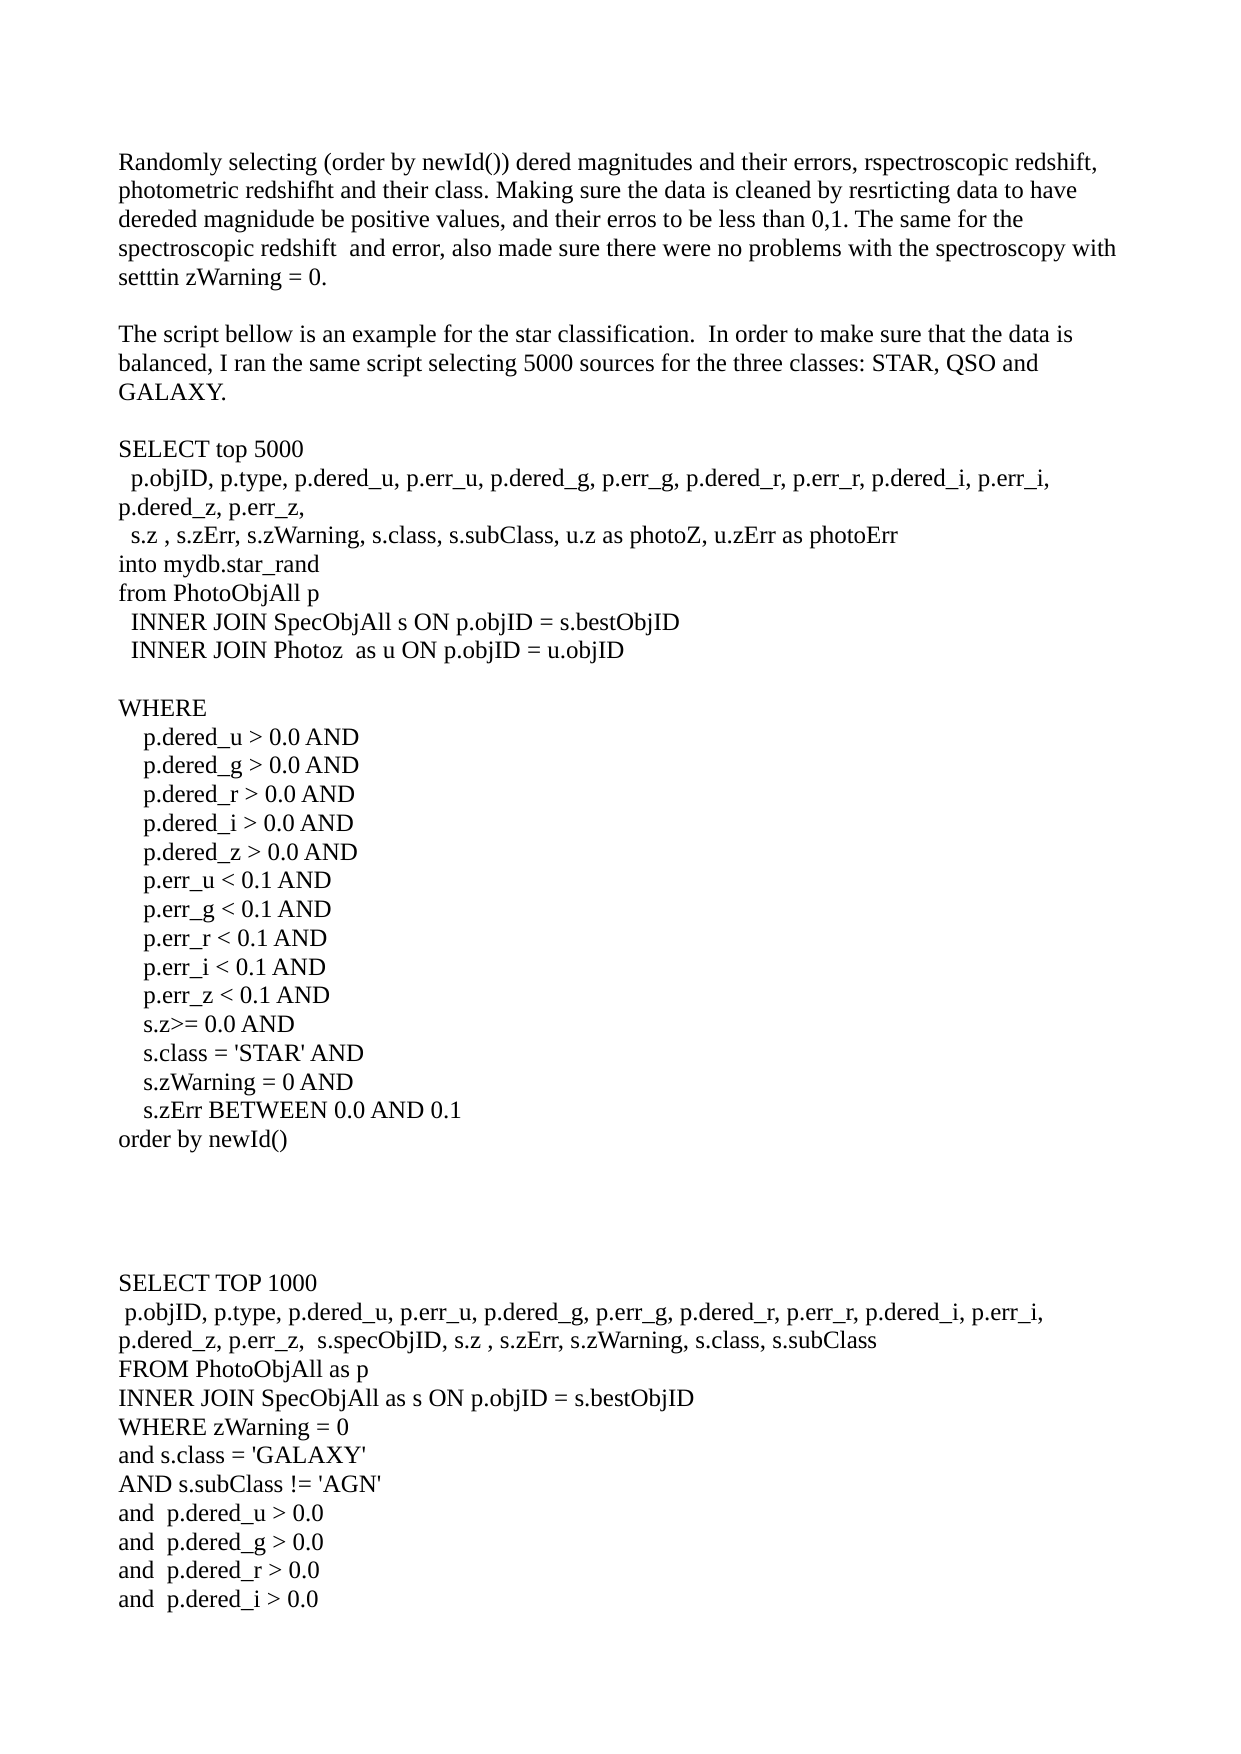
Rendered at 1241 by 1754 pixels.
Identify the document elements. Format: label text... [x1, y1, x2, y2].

text s.z , s.zErr, s.zWarning, s.class, s.subClass, u.z as photoZ, u.zErr as photoErr [118, 521, 1122, 549]
text p.dered_i > 0.0 AND [118, 808, 1122, 837]
text FROM PhotoObjAll as p [118, 1354, 1122, 1383]
text into mydb.star_rand [118, 549, 1122, 578]
text order by newId() [118, 1124, 1122, 1153]
text p.err_r < 0.1 AND [118, 923, 1122, 952]
text p.dered_r > 0.0 AND [118, 779, 1122, 808]
text The script bellow is an example for the star classification. In order to make sure that the data is balanced, I ran the same script selecting 5000 sources for the three classes: STAR, QSO and GALAXY. [118, 319, 1122, 406]
text and p.dered_u > 0.0 [118, 1498, 1122, 1527]
text from PhotoObjAll p [118, 578, 1122, 607]
text p.dered_z > 0.0 AND [118, 837, 1122, 866]
text s.z>= 0.0 AND [118, 1009, 1122, 1038]
text and p.dered_i > 0.0 [118, 1584, 1122, 1613]
text WHERE [118, 693, 1122, 722]
text and p.dered_g > 0.0 [118, 1527, 1122, 1556]
text p.objID, p.type, p.dered_u, p.err_u, p.dered_g, p.err_g, p.dered_r, p.err_r, p.dered_i, p.err_i, p.dered_z, p.err_z, [118, 463, 1122, 521]
text p.objID, p.type, p.dered_u, p.err_u, p.dered_g, p.err_g, p.dered_r, p.err_r, p.dered_i, p.err_i, p.dered_z, p.err_z, s.specObjID, s.z , s.zErr, s.zWarning, s.class, s.subClass [118, 1297, 1122, 1354]
text s.zErr BETWEEN 0.0 AND 0.1 [118, 1096, 1122, 1124]
text p.err_i < 0.1 AND [118, 952, 1122, 981]
text p.err_g < 0.1 AND [118, 894, 1122, 923]
text p.err_u < 0.1 AND [118, 866, 1122, 894]
text and s.class = 'GALAXY' [118, 1441, 1122, 1469]
text p.err_z < 0.1 AND [118, 981, 1122, 1009]
text INNER JOIN Photoz as u ON p.objID = u.objID [118, 636, 1122, 664]
text INNER JOIN SpecObjAll as s ON p.objID = s.bestObjID [118, 1383, 1122, 1412]
text INNER JOIN SpecObjAll s ON p.objID = s.bestObjID [118, 607, 1122, 636]
text AND s.subClass != 'AGN' [118, 1469, 1122, 1498]
text Randomly selecting (order by newId()) dered magnitudes and their errors, rspectroscopic redshift, photometric redshifht and their class. Making sure the data is cleaned by resrticting data to have dereded magnidude be positive values, and their erros to be less than 0,1. The same for the spectroscopic redshift and error, also made sure there were no problems with the spectroscopy with setttin zWarning = 0. [118, 147, 1122, 291]
text WHERE zWarning = 0 [118, 1412, 1122, 1441]
text s.class = 'STAR' AND [118, 1038, 1122, 1067]
text p.dered_u > 0.0 AND [118, 722, 1122, 751]
text SELECT top 5000 [118, 434, 1122, 463]
text p.dered_g > 0.0 AND [118, 751, 1122, 779]
text s.zWarning = 0 AND [118, 1067, 1122, 1096]
text SELECT TOP 1000 [118, 1268, 1122, 1297]
text and p.dered_r > 0.0 [118, 1556, 1122, 1584]
